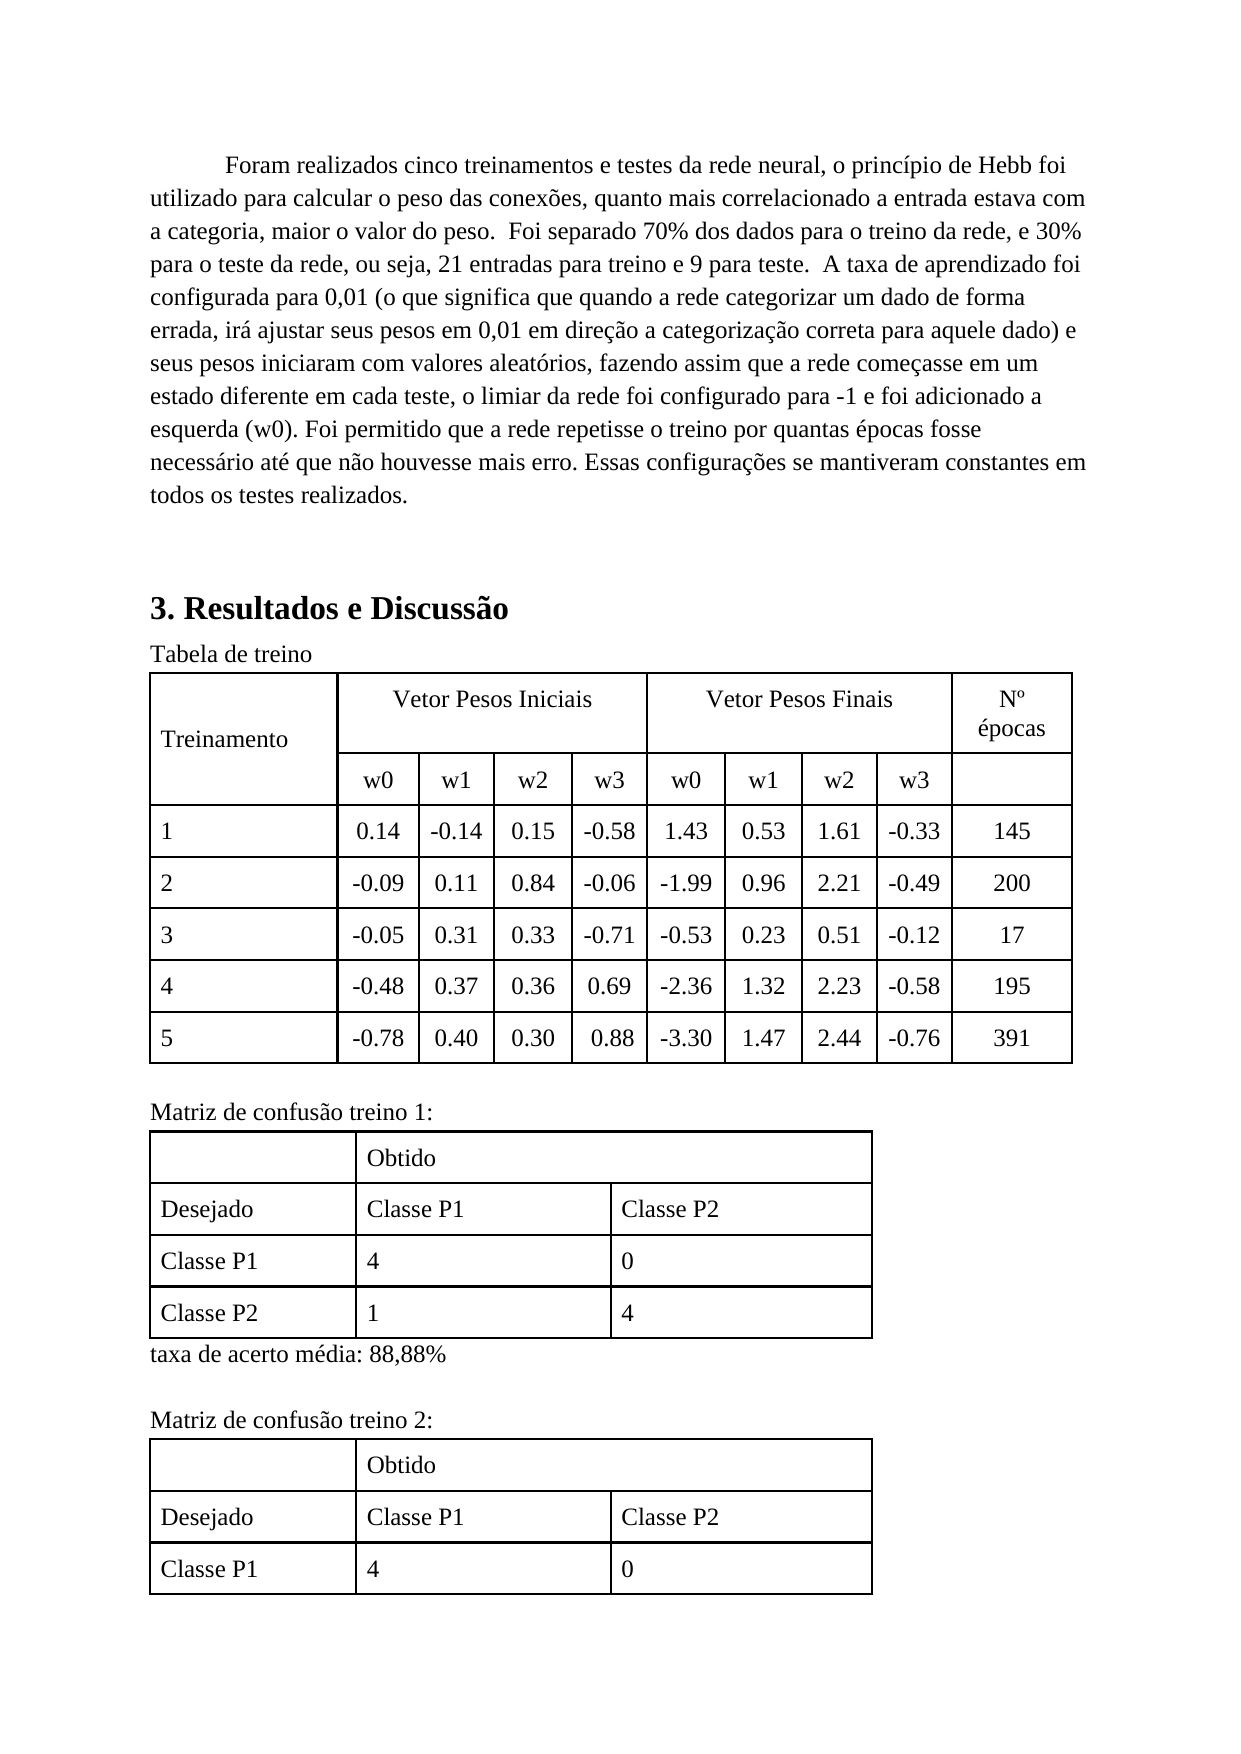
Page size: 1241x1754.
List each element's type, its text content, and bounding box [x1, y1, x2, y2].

table_cell -0.53 [648, 909, 724, 959]
table_cell 0 [612, 1544, 871, 1593]
table_cell Classe P1 [357, 1492, 610, 1541]
table_cell -0.76 [878, 1013, 951, 1062]
table_cell 0.84 [495, 858, 571, 907]
table_cell Classe P1 [151, 1544, 355, 1593]
table_cell -0.14 [420, 806, 493, 856]
table_cell 0 [612, 1236, 871, 1285]
table_cell 2.21 [803, 858, 876, 907]
table_cell -0.33 [878, 806, 951, 856]
table_cell -3.30 [648, 1013, 724, 1062]
text Tabela de treino [150, 639, 1090, 667]
table_cell 145 [953, 806, 1071, 856]
table_cell 0.37 [420, 961, 493, 1011]
subtitle 3. Resultados e Discussão [150, 588, 1090, 626]
table_cell 4 [357, 1236, 610, 1285]
table_header Obtido [357, 1133, 871, 1182]
table_cell 0.88 [573, 1013, 646, 1062]
table_cell 4 [612, 1288, 871, 1337]
table_cell -1.99 [648, 858, 724, 907]
table_header [151, 1133, 355, 1182]
table_cell 200 [953, 858, 1071, 907]
table_cell w1 [726, 754, 801, 804]
text taxa de acerto média: 88,88% [150, 1339, 1090, 1368]
table_cell 0.11 [420, 858, 493, 907]
table_cell 1.43 [648, 806, 724, 856]
table_cell -0.71 [573, 909, 646, 959]
table_cell 4 [357, 1544, 610, 1593]
table_header Nº épocas [953, 674, 1071, 752]
table_header [151, 1440, 355, 1490]
table_cell -2.36 [648, 961, 724, 1011]
table_cell 0.40 [420, 1013, 493, 1062]
table_cell 1.32 [726, 961, 801, 1011]
table_cell -0.58 [878, 961, 951, 1011]
text Matriz de confusão treino 2: [150, 1405, 1090, 1434]
text Foram realizados cinco treinamentos e testes da rede neural, o princípio de Hebb foi utilizado para calcular o peso das conexões, quanto mais correlacionado a entrada estava com a categoria, maior o valor do peso. Foi separado 70% dos dados para o treino da rede, e 30% para o teste da rede, ou seja, 21 entradas para treino e 9 para teste. A taxa de aprendizado foi configurada para 0,01 (o que significa que quando a rede categorizar um dado de forma errada, irá ajustar seus pesos em 0,01 em direção a categorização correta para aquele dado) e seus pesos iniciaram com valores aleatórios, fazendo assim que a rede começasse em um estado diferente em cada teste, o limiar da rede foi configurado para -1 e foi adicionado a esquerda (w0). Foi permitido que a rede repetisse o treino por quantas épocas fosse necessário até que não houvesse mais erro. Essas configurações se mantiveram constantes em todos os testes realizados. [150, 150, 1090, 509]
table_cell Classe P1 [357, 1184, 610, 1234]
table_cell w2 [803, 754, 876, 804]
table_cell -0.12 [878, 909, 951, 959]
table_cell 0.51 [803, 909, 876, 959]
table_cell 0.23 [726, 909, 801, 959]
table_cell 0.33 [495, 909, 571, 959]
table_cell 4 [151, 961, 336, 1011]
table_cell 0.31 [420, 909, 493, 959]
table_cell 0.69 [573, 961, 646, 1011]
table_cell 5 [151, 1013, 336, 1062]
table_cell -0.49 [878, 858, 951, 907]
table_cell -0.78 [339, 1013, 418, 1062]
table_header Vetor Pesos Finais [648, 674, 951, 752]
table_cell w3 [878, 754, 951, 804]
table_cell [953, 754, 1071, 804]
table_cell w2 [495, 754, 571, 804]
table_cell Classe P2 [612, 1184, 871, 1234]
table_cell 0.96 [726, 858, 801, 907]
table_cell 0.53 [726, 806, 801, 856]
table_cell 2 [151, 858, 336, 907]
table_cell 0.14 [339, 806, 418, 856]
table_header Vetor Pesos Iniciais [339, 674, 646, 752]
text Matriz de confusão treino 1: [150, 1097, 1090, 1126]
table_header Obtido [357, 1440, 871, 1490]
table_cell 195 [953, 961, 1071, 1011]
table_cell 2.44 [803, 1013, 876, 1062]
table_cell 17 [953, 909, 1071, 959]
table_cell 1 [151, 806, 336, 856]
table_cell Classe P2 [151, 1288, 355, 1337]
table_cell 391 [953, 1013, 1071, 1062]
table_cell 0.15 [495, 806, 571, 856]
table_cell 1.47 [726, 1013, 801, 1062]
table_cell 2.23 [803, 961, 876, 1011]
table_cell -0.48 [339, 961, 418, 1011]
table_cell 1.61 [803, 806, 876, 856]
table_cell Classe P1 [151, 1236, 355, 1285]
table_cell -0.58 [573, 806, 646, 856]
table_cell 0.30 [495, 1013, 571, 1062]
table_cell -0.05 [339, 909, 418, 959]
table_cell Desejado [151, 1492, 355, 1541]
table_cell w3 [573, 754, 646, 804]
table_cell -0.09 [339, 858, 418, 907]
table_cell w0 [339, 754, 418, 804]
table_header Treinamento [151, 674, 336, 804]
table_cell 3 [151, 909, 336, 959]
table_cell 0.36 [495, 961, 571, 1011]
table_cell 1 [357, 1288, 610, 1337]
table_cell Desejado [151, 1184, 355, 1234]
table_cell Classe P2 [612, 1492, 871, 1541]
table_cell w0 [648, 754, 724, 804]
table_cell w1 [420, 754, 493, 804]
table_cell -0.06 [573, 858, 646, 907]
